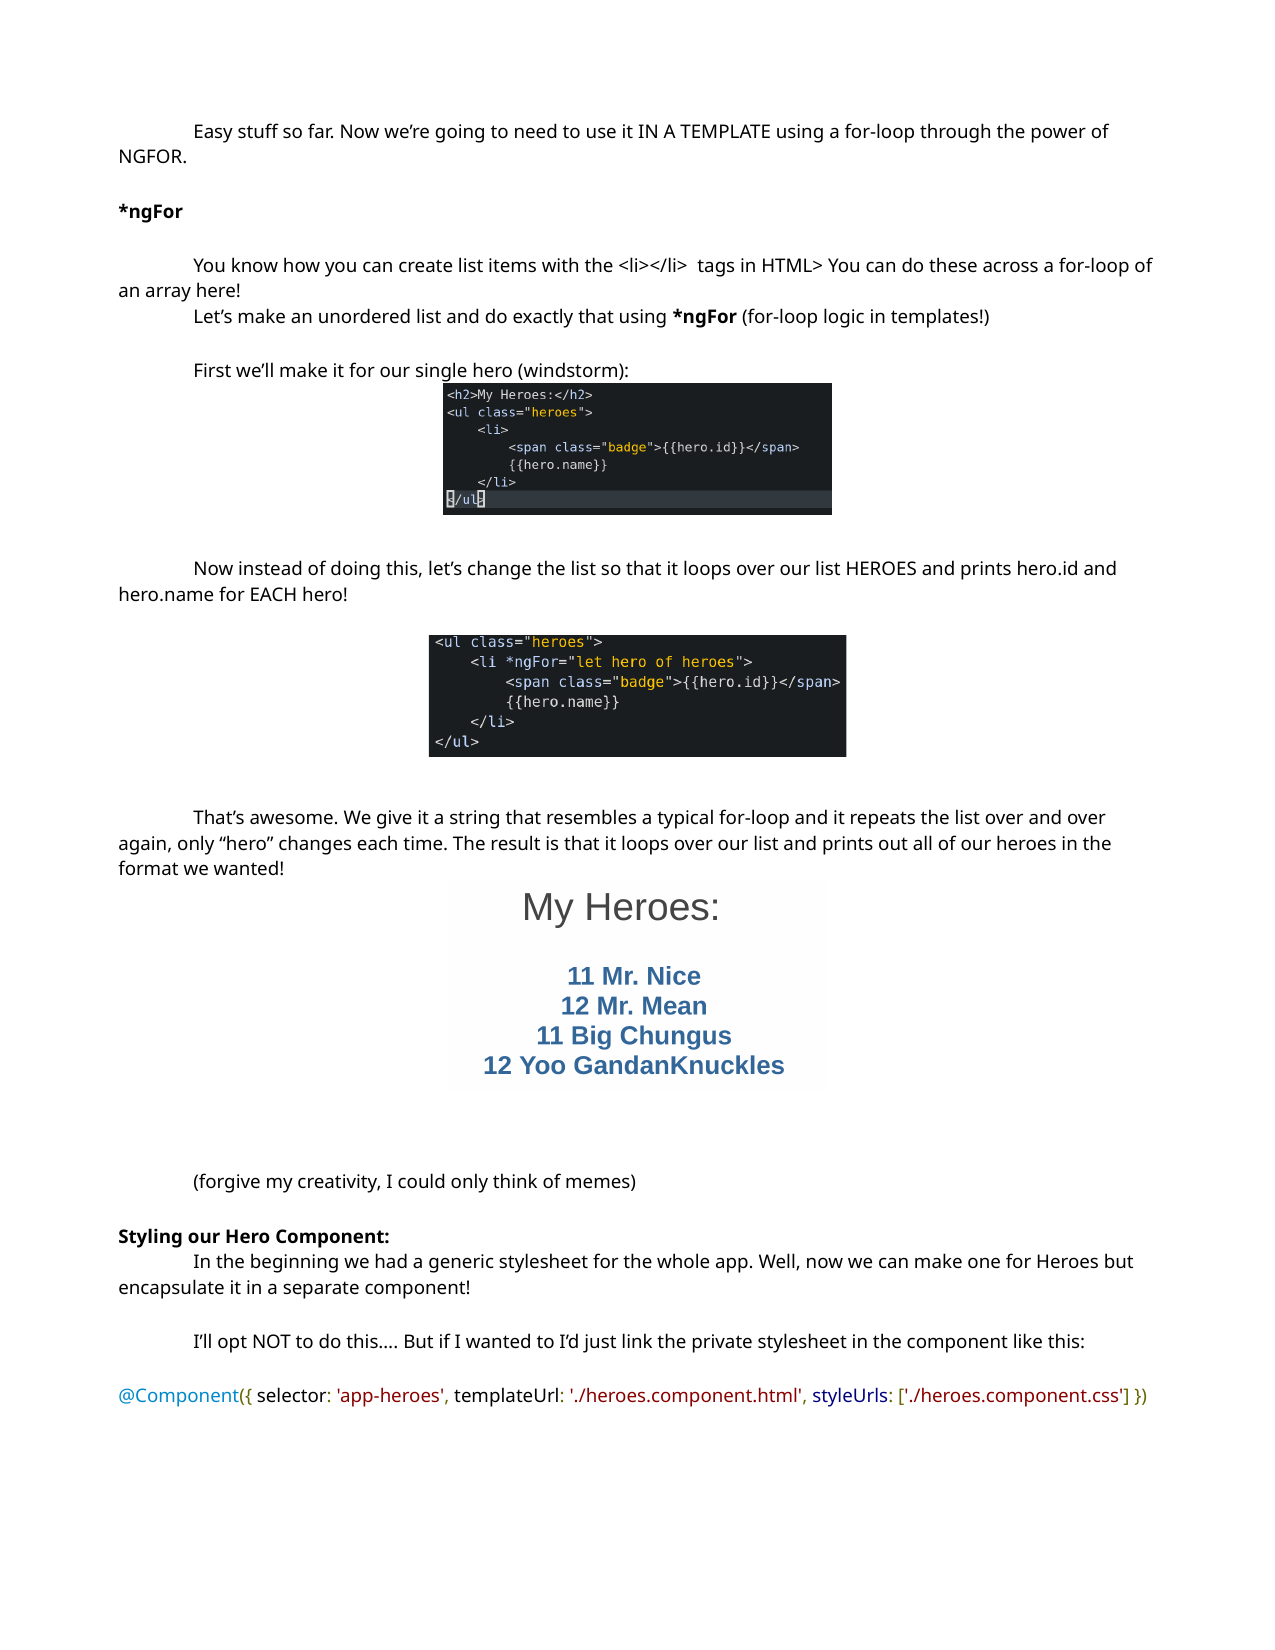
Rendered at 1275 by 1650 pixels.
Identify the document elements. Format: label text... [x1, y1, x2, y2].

text Styling our Hero Component: [118, 1223, 1157, 1248]
text I’ll opt NOT to do this…. But if I wanted to I’d just link the private stylesheet in the component like this: [118, 1328, 1157, 1354]
text (forgive my creativity, I could only think of memes) [118, 1169, 1157, 1194]
picture [448, 881, 827, 1092]
picture [443, 383, 832, 515]
text Easy stuff so far. Now we’re going to need to use it IN A TEMPLATE using a for-loop through the power of NGFOR. [118, 118, 1157, 169]
text Now instead of doing this, let’s change the list so that it loops over our list HEROES and prints hero.id and hero.name for EACH hero! [118, 556, 1157, 607]
text First we’ll make it for our single hero (windstorm): [118, 357, 1157, 383]
text That’s awesome. We give it a string that resembles a typical for-loop and it repeats the list over and over again, only “hero” changes each time. The result is that it loops over our list and prints out all of our heroes in the format we wanted! [118, 804, 1157, 881]
text You know how you can create list items with the <li></li> tags in HTML> You can do these across a for-loop of an array here! [118, 252, 1157, 303]
text *ngFor [118, 198, 1157, 223]
text @Component({ selector: 'app-heroes', templateUrl: './heroes.component.html', styleUrls: ['./heroes.component.css'] }) [118, 1382, 1157, 1408]
text Let’s make an unordered list and do exactly that using *ngFor (for-loop logic in templates!) [118, 303, 1157, 329]
text In the beginning we had a generic stylesheet for the whole app. Well, now we can make one for Heroes but encapsulate it in a separate component! [118, 1248, 1157, 1299]
picture [428, 635, 847, 757]
